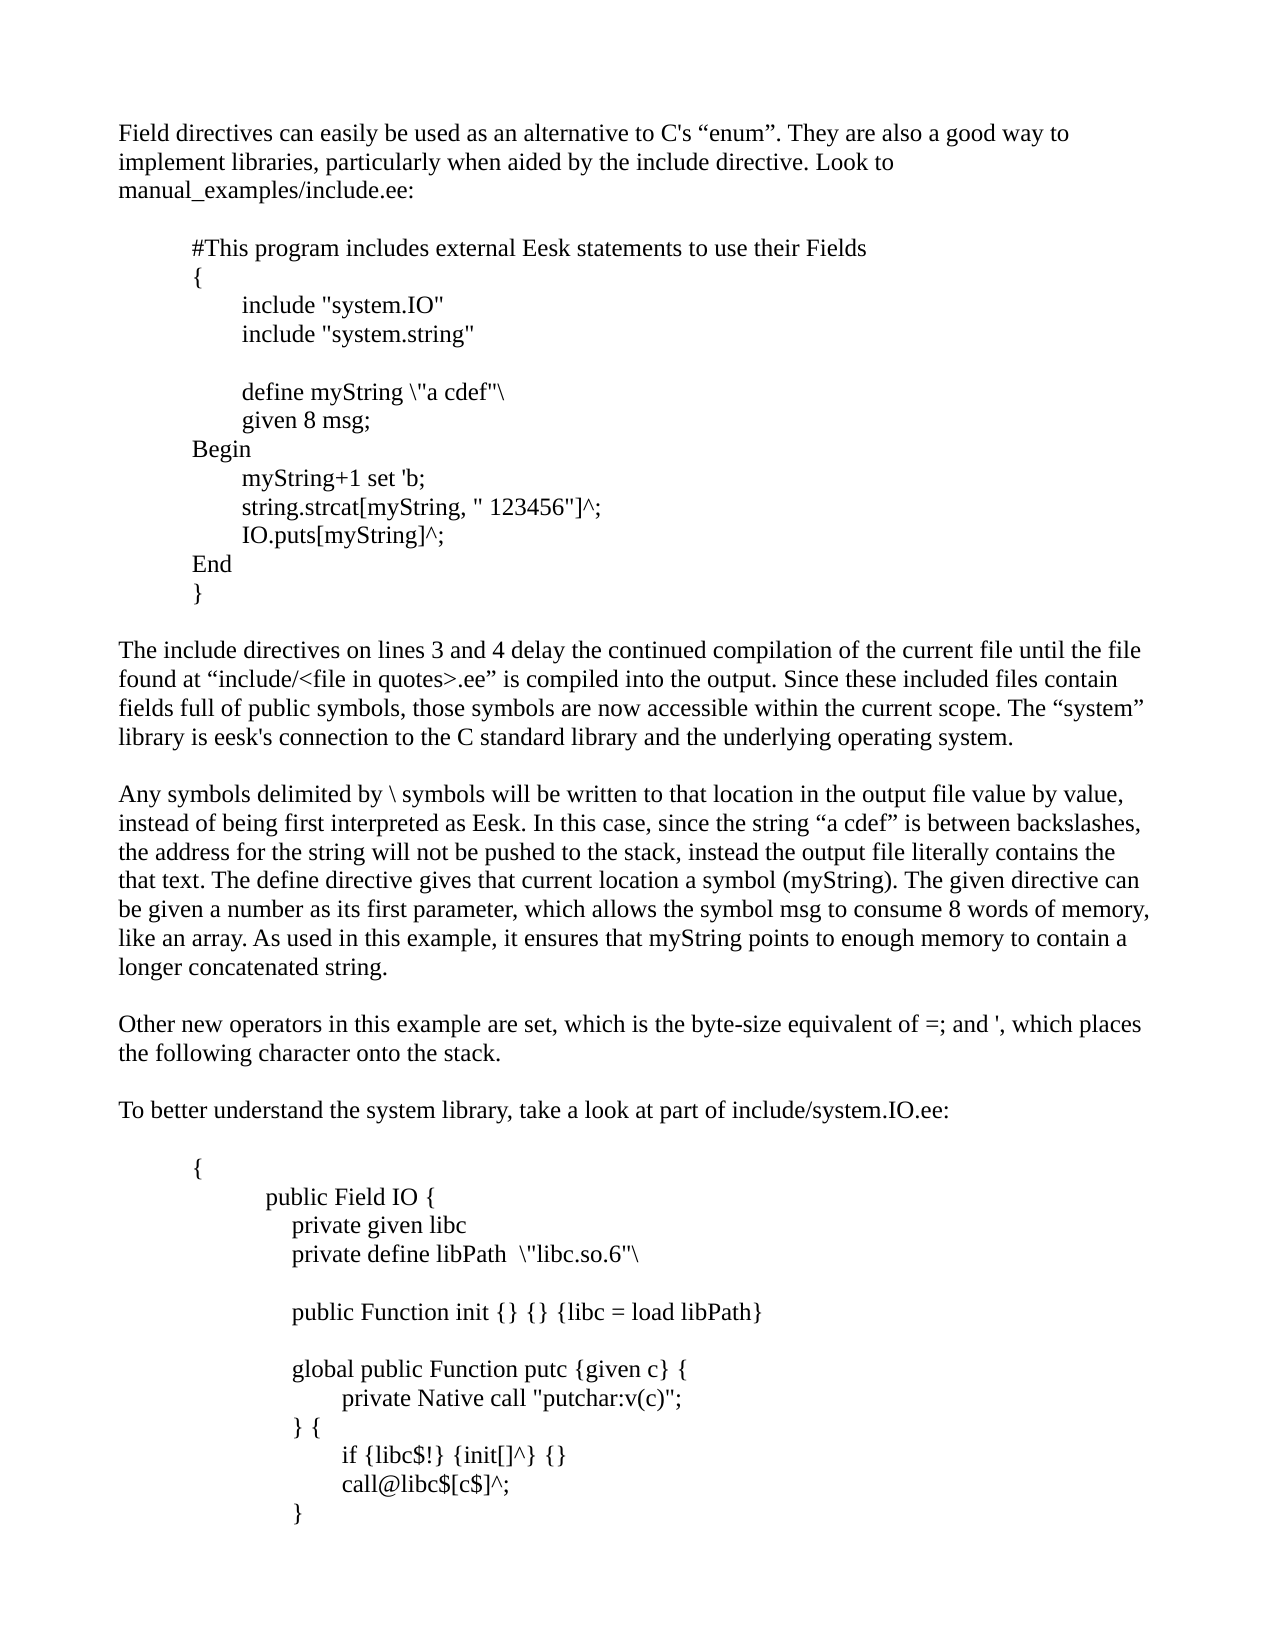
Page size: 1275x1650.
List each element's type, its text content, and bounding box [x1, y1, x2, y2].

text private Native call "putchar:v(c)"; [192, 1383, 1157, 1412]
text Field directives can easily be used as an alternative to C's “enum”. They are also a good way to implement libraries, particularly when aided by the include directive. Look to manual_examples/include.ee: [118, 118, 1157, 204]
text myString+1 set 'b; [192, 463, 1157, 492]
text IO.puts[myString]^; [192, 521, 1157, 549]
text { [192, 262, 1157, 291]
text include "system.IO" [192, 291, 1157, 319]
text Other new operators in this example are set, which is the byte-size equivalent of =; and ', which places the following character onto the stack. [118, 1009, 1157, 1067]
text include "system.string" [192, 319, 1157, 348]
text public Field IO { [192, 1182, 1157, 1211]
text private define libPath \"libc.so.6"\ [192, 1239, 1157, 1268]
text given 8 msg; [192, 406, 1157, 434]
text To better understand the system library, take a look at part of include/system.IO.ee: [118, 1096, 1157, 1124]
text { [192, 1153, 1157, 1182]
text string.strcat[myString, " 123456"]^; [192, 492, 1157, 521]
text define myString \"a cdef"\ [192, 377, 1157, 406]
text #This program includes external Eesk statements to use their Fields [192, 233, 1157, 262]
text if {libc$!} {init[]^} {} [192, 1441, 1157, 1469]
text The include directives on lines 3 and 4 delay the continued compilation of the current file until the file found at “include/<file in quotes>.ee” is compiled into the output. Since these included files contain fields full of public symbols, those symbols are now accessible within the current scope. The “system” library is eesk's connection to the C standard library and the underlying operating system. [118, 636, 1157, 751]
text } { [192, 1412, 1157, 1441]
text } [192, 578, 1157, 607]
text call@libc$[c$]^; [192, 1469, 1157, 1498]
text Begin [192, 434, 1157, 463]
text private given libc [192, 1211, 1157, 1239]
text } [192, 1498, 1157, 1527]
text public Function init {} {} {libc = load libPath} [192, 1297, 1157, 1326]
text Any symbols delimited by \ symbols will be written to that location in the output file value by value, instead of being first interpreted as Eesk. In this case, since the string “a cdef” is between backslashes, the address for the string will not be pushed to the stack, instead the output file literally contains the that text. The define directive gives that current location a symbol (myString). The given directive can be given a number as its first parameter, which allows the symbol msg to consume 8 words of memory, like an array. As used in this example, it ensures that myString points to enough memory to contain a longer concatenated string. [118, 779, 1157, 981]
text global public Function putc {given c} { [192, 1354, 1157, 1383]
text End [192, 549, 1157, 578]
